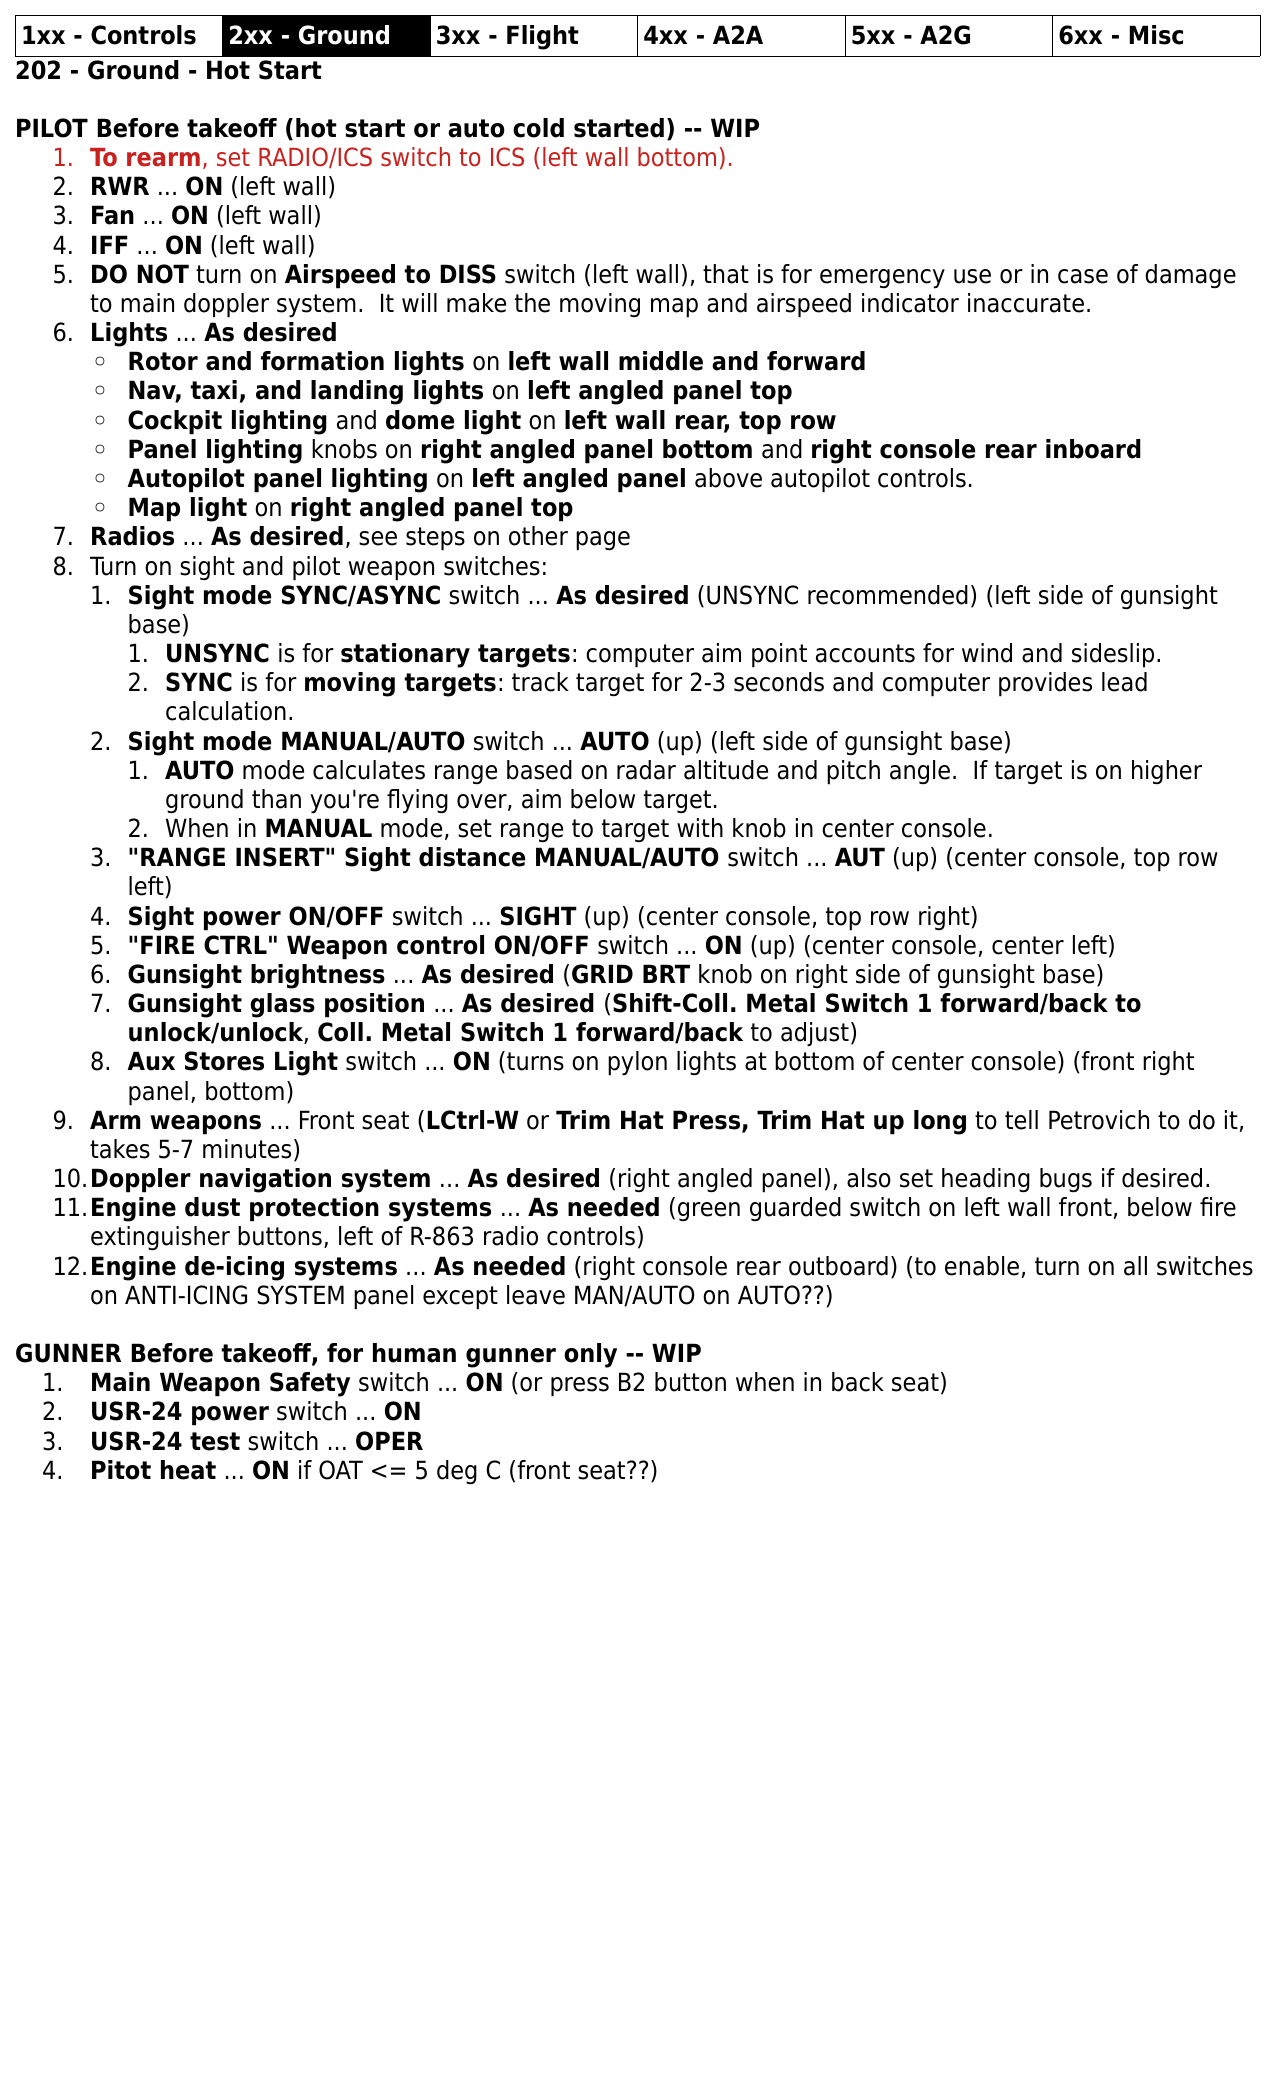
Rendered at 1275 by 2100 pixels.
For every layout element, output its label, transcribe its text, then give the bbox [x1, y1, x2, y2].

list When in MANUAL mode, set range to target with knob in center console. [127, 814, 1260, 843]
list Engine dust protection systems ... As needed (green guarded switch on left wall front, below fire extinguisher buttons, left of R-863 radio controls) [52, 1193, 1260, 1252]
table_header 4xx - A2A [638, 16, 845, 56]
list USR-24 test switch ... OPER [52, 1427, 1260, 1456]
list USR-24 power switch ... ON [52, 1397, 1260, 1427]
list RWR ... ON (left wall) [52, 172, 1260, 202]
list UNSYNC is for stationary targets: computer aim point accounts for wind and sideslip. [127, 639, 1260, 668]
list DO NOT turn on Airspeed to DISS switch (left wall), that is for emergency use or in case of damage to main doppler system. It will make the moving map and airspeed indicator inaccurate. [52, 260, 1260, 318]
list Map light on right angled panel top [90, 493, 1260, 522]
list "FIRE CTRL" Weapon control ON/OFF switch ... ON (up) (center console, center left) [90, 931, 1260, 960]
text GUNNER Before takeoff, for human gunner only -- WIP [15, 1339, 1260, 1368]
list Gunsight brightness ... As desired (GRID BRT knob on right side of gunsight base) [90, 960, 1260, 989]
list Radios ... As desired, see steps on other page [52, 522, 1260, 552]
list Engine de-icing systems ... As needed (right console rear outboard) (to enable, turn on all switches on ANTI-ICING SYSTEM panel except leave MAN/AUTO on AUTO??) [52, 1252, 1260, 1310]
table_header 6xx - Misc [1053, 16, 1260, 56]
list Sight power ON/OFF switch ... SIGHT (up) (center console, top row right) [90, 902, 1260, 931]
list Arm weapons ... Front seat (LCtrl-W or Trim Hat Press, Trim Hat up long to tell Petrovich to do it, takes 5-7 minutes) [52, 1106, 1260, 1164]
list Nav, taxi, and landing lights on left angled panel top [90, 377, 1260, 406]
list To rearm, set RADIO/ICS switch to ICS (left wall bottom). [52, 143, 1260, 172]
table_header 1xx - Controls [16, 16, 222, 56]
list Turn on sight and pilot weapon switches: [52, 552, 1260, 581]
text 202 - Ground - Hot Start [15, 57, 1260, 85]
table_header 3xx - Flight [431, 16, 637, 56]
list SYNC is for moving targets: track target for 2-3 seconds and computer provides lead calculation. [127, 668, 1260, 727]
list Doppler navigation system ... As desired (right angled panel), also set heading bugs if desired. [52, 1164, 1260, 1193]
list Autopilot panel lighting on left angled panel above autopilot controls. [90, 464, 1260, 493]
list Cockpit lighting and dome light on left wall rear, top row [90, 406, 1260, 435]
list Panel lighting knobs on right angled panel bottom and right console rear inboard [90, 435, 1260, 464]
list Sight mode MANUAL/AUTO switch ... AUTO (up) (left side of gunsight base) [90, 727, 1260, 756]
table_header 5xx - A2G [846, 16, 1052, 56]
list Lights ... As desired [52, 318, 1260, 347]
list Sight mode SYNC/ASYNC switch ... As desired (UNSYNC recommended) (left side of gunsight base) [90, 581, 1260, 639]
list "RANGE INSERT" Sight distance MANUAL/AUTO switch ... AUT (up) (center console, top row left) [90, 843, 1260, 902]
text PILOT Before takeoff (hot start or auto cold started) -- WIP [15, 114, 1260, 143]
list Main Weapon Safety switch ... ON (or press B2 button when in back seat) [52, 1368, 1260, 1397]
list Pitot heat ... ON if OAT <= 5 deg C (front seat??) [52, 1456, 1260, 1485]
table_header 2xx - Ground [223, 16, 430, 56]
list Gunsight glass position ... As desired (Shift-Coll. Metal Switch 1 forward/back to unlock/unlock, Coll. Metal Switch 1 forward/back to adjust) [90, 989, 1260, 1047]
list AUTO mode calculates range based on radar altitude and pitch angle. If target is on higher ground than you're flying over, aim below target. [127, 756, 1260, 814]
list Aux Stores Light switch ... ON (turns on pylon lights at bottom of center console) (front right panel, bottom) [90, 1047, 1260, 1106]
list IFF ... ON (left wall) [52, 231, 1260, 260]
list Rotor and formation lights on left wall middle and forward [90, 347, 1260, 377]
list Fan ... ON (left wall) [52, 202, 1260, 231]
